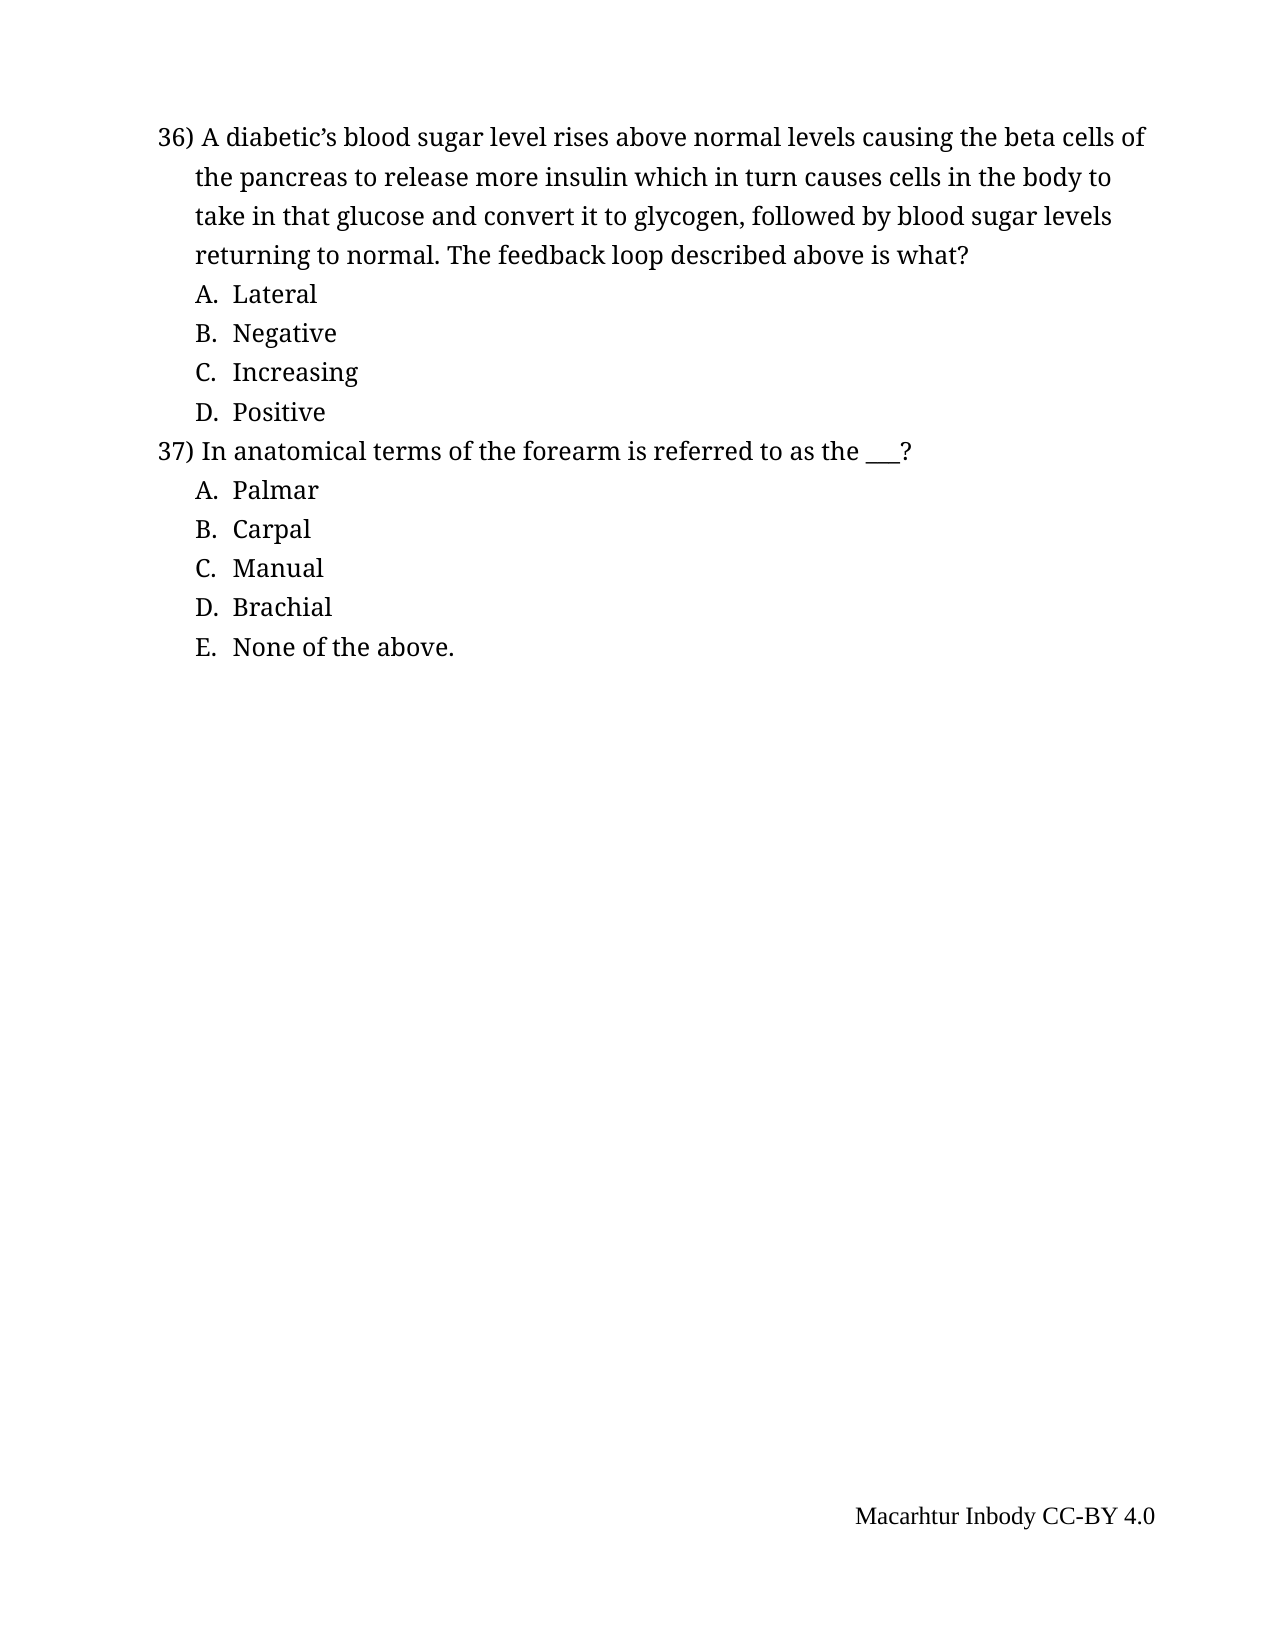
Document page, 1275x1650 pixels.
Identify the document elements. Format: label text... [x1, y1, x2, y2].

list Positive [195, 394, 1155, 428]
list None of the above. [195, 629, 1155, 663]
list Lateral [195, 277, 1155, 311]
list Carpal [195, 512, 1155, 546]
list Palmar [195, 472, 1155, 507]
list Negative [195, 316, 1155, 350]
list A diabetic’s blood sugar level rises above normal levels causing the beta cells of the pancreas to release more insulin which in turn causes cells in the body to take in that glucose and convert it to glycogen, followed by blood sugar levels returning to normal. The feedback loop described above is what? [157, 120, 1155, 272]
list In anatomical terms of the forearm is referred to as the ___? [157, 433, 1155, 467]
list Manual [195, 551, 1155, 585]
list Increasing [195, 355, 1155, 389]
list Brachial [195, 590, 1155, 624]
